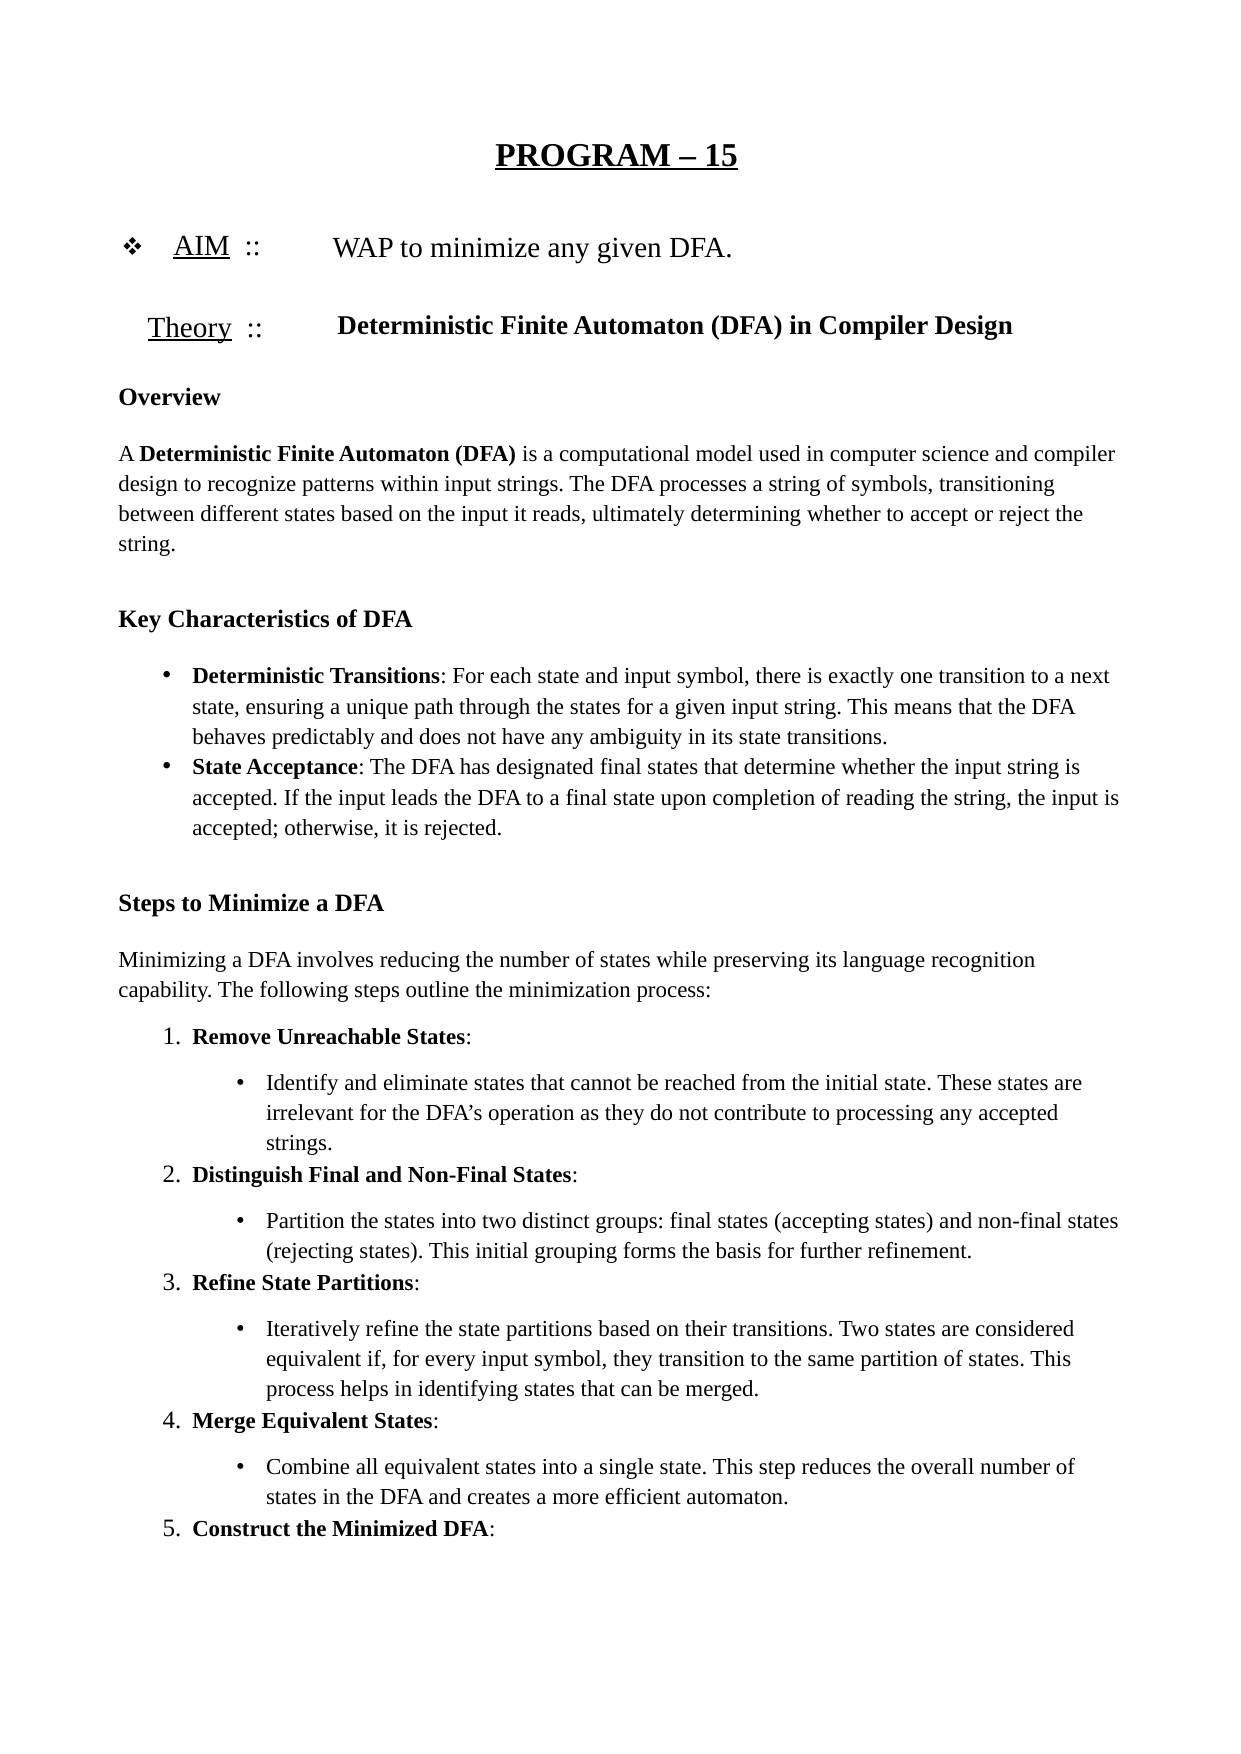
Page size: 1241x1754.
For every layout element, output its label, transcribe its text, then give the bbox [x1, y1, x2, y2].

subtitle Key Characteristics of DFA [118, 604, 1122, 633]
list Refine State Partitions: [162, 1267, 1122, 1296]
list Theory :: [147, 310, 283, 344]
list Partition the states into two distinct groups: final states (accepting states) and non-final states (rejecting states). This initial grouping forms the basis for further refinement. [236, 1207, 1122, 1263]
list Iteratively refine the state partitions based on their transitions. Two states are considered equivalent if, for every input symbol, they transition to the same partition of states. This process helps in identifying states that can be merged. [236, 1315, 1122, 1402]
text PROGRAM – 15 [482, 135, 750, 173]
subtitle Deterministic Finite Automaton (DFA) in Compiler Design [118, 309, 1122, 340]
list Construct the Minimized DFA: [162, 1513, 1122, 1542]
text Minimizing a DFA involves reducing the number of states while preserving its language recognition capability. The following steps outline the minimization process: [118, 946, 1122, 1003]
text WAP to minimize any given DFA. [332, 230, 1149, 264]
list AIM :: [121, 228, 281, 261]
text A Deterministic Finite Automaton (DFA) is a computational model used in computer science and compiler design to recognize patterns within input strings. The DFA processes a string of symbols, transitioning between different states based on the input it reads, ultimately determining whether to accept or reject the string. [118, 440, 1122, 557]
subtitle Steps to Minimize a DFA [118, 888, 1122, 917]
list Merge Equivalent States: [162, 1406, 1122, 1434]
subtitle Overview [118, 382, 1122, 411]
list Deterministic Transitions: For each state and input symbol, there is exactly one transition to a next state, ensuring a unique path through the states for a given input string. This means that the DFA behaves predictably and does not have any ambiguity in its state transitions. [162, 662, 1122, 749]
list Combine all equivalent states into a single state. This step reduces the overall number of states in the DFA and creates a more efficient automaton. [236, 1453, 1122, 1510]
list Distinguish Final and Non-Final States: [162, 1159, 1122, 1188]
list State Acceptance: The DFA has designated final states that determine whether the input string is accepted. If the input leads the DFA to a final state upon completion of reading the string, the input is accepted; otherwise, it is rejected. [162, 753, 1122, 841]
list Remove Unreachable States: [162, 1021, 1122, 1050]
list Identify and eliminate states that cannot be reached from the initial state. These states are irrelevant for the DFA’s operation as they do not contribute to processing any accepted strings. [236, 1069, 1122, 1155]
